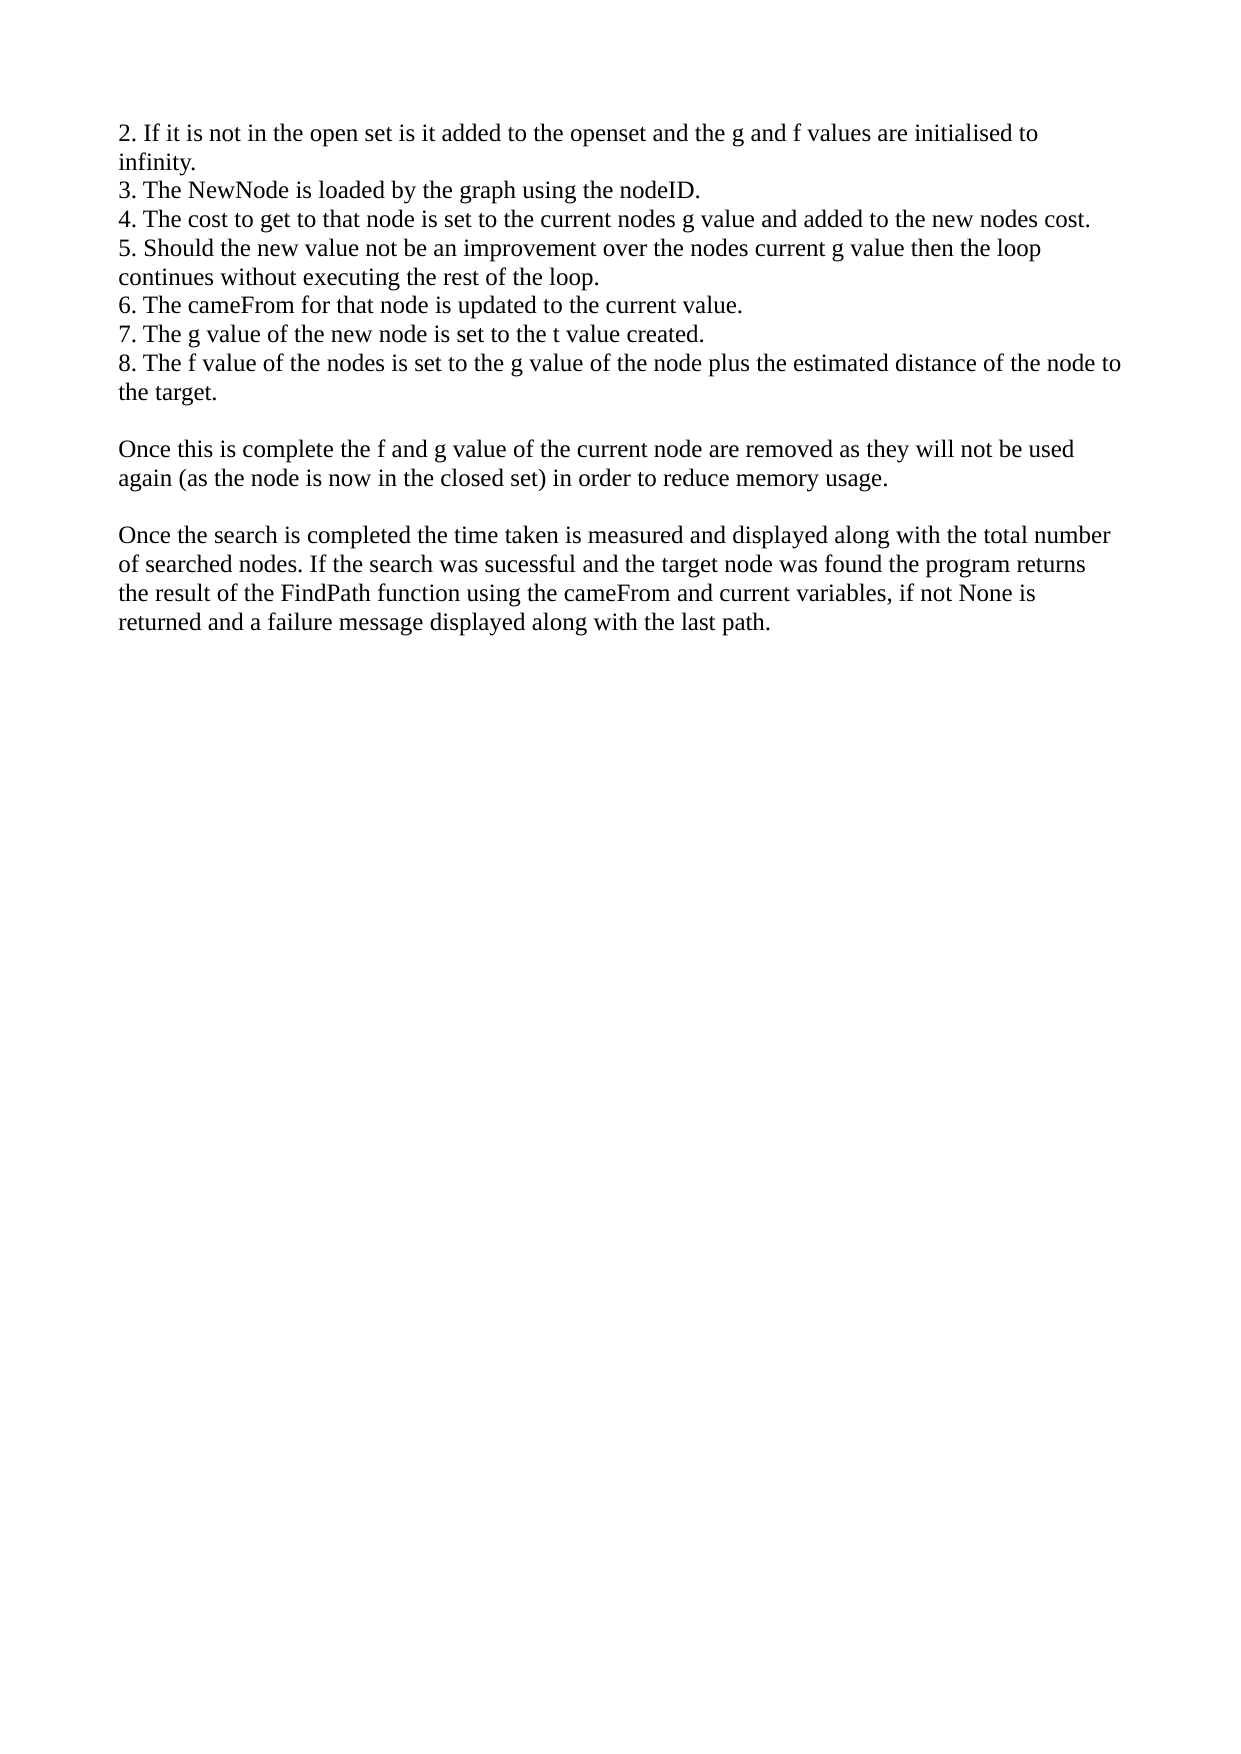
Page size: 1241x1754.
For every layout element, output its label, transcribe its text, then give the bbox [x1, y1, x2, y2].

text Once the search is completed the time taken is measured and displayed along with the total number of searched nodes. If the search was sucessful and the target node was found the program returns the result of the FindPath function using the cameFrom and current variables, if not None is returned and a failure message displayed along with the last path. [118, 521, 1122, 636]
text 4. The cost to get to that node is set to the current nodes g value and added to the new nodes cost. [118, 204, 1122, 233]
text 7. The g value of the new node is set to the t value created. [118, 319, 1122, 348]
text 2. If it is not in the open set is it added to the openset and the g and f values are initialised to infinity. [118, 118, 1122, 176]
text 8. The f value of the nodes is set to the g value of the node plus the estimated distance of the node to the target. [118, 348, 1122, 406]
text Once this is complete the f and g value of the current node are removed as they will not be used again (as the node is now in the closed set) in order to reduce memory usage. [118, 434, 1122, 492]
text 5. Should the new value not be an improvement over the nodes current g value then the loop continues without executing the rest of the loop. [118, 233, 1122, 291]
text 6. The cameFrom for that node is updated to the current value. [118, 291, 1122, 319]
text 3. The NewNode is loaded by the graph using the nodeID. [118, 176, 1122, 204]
